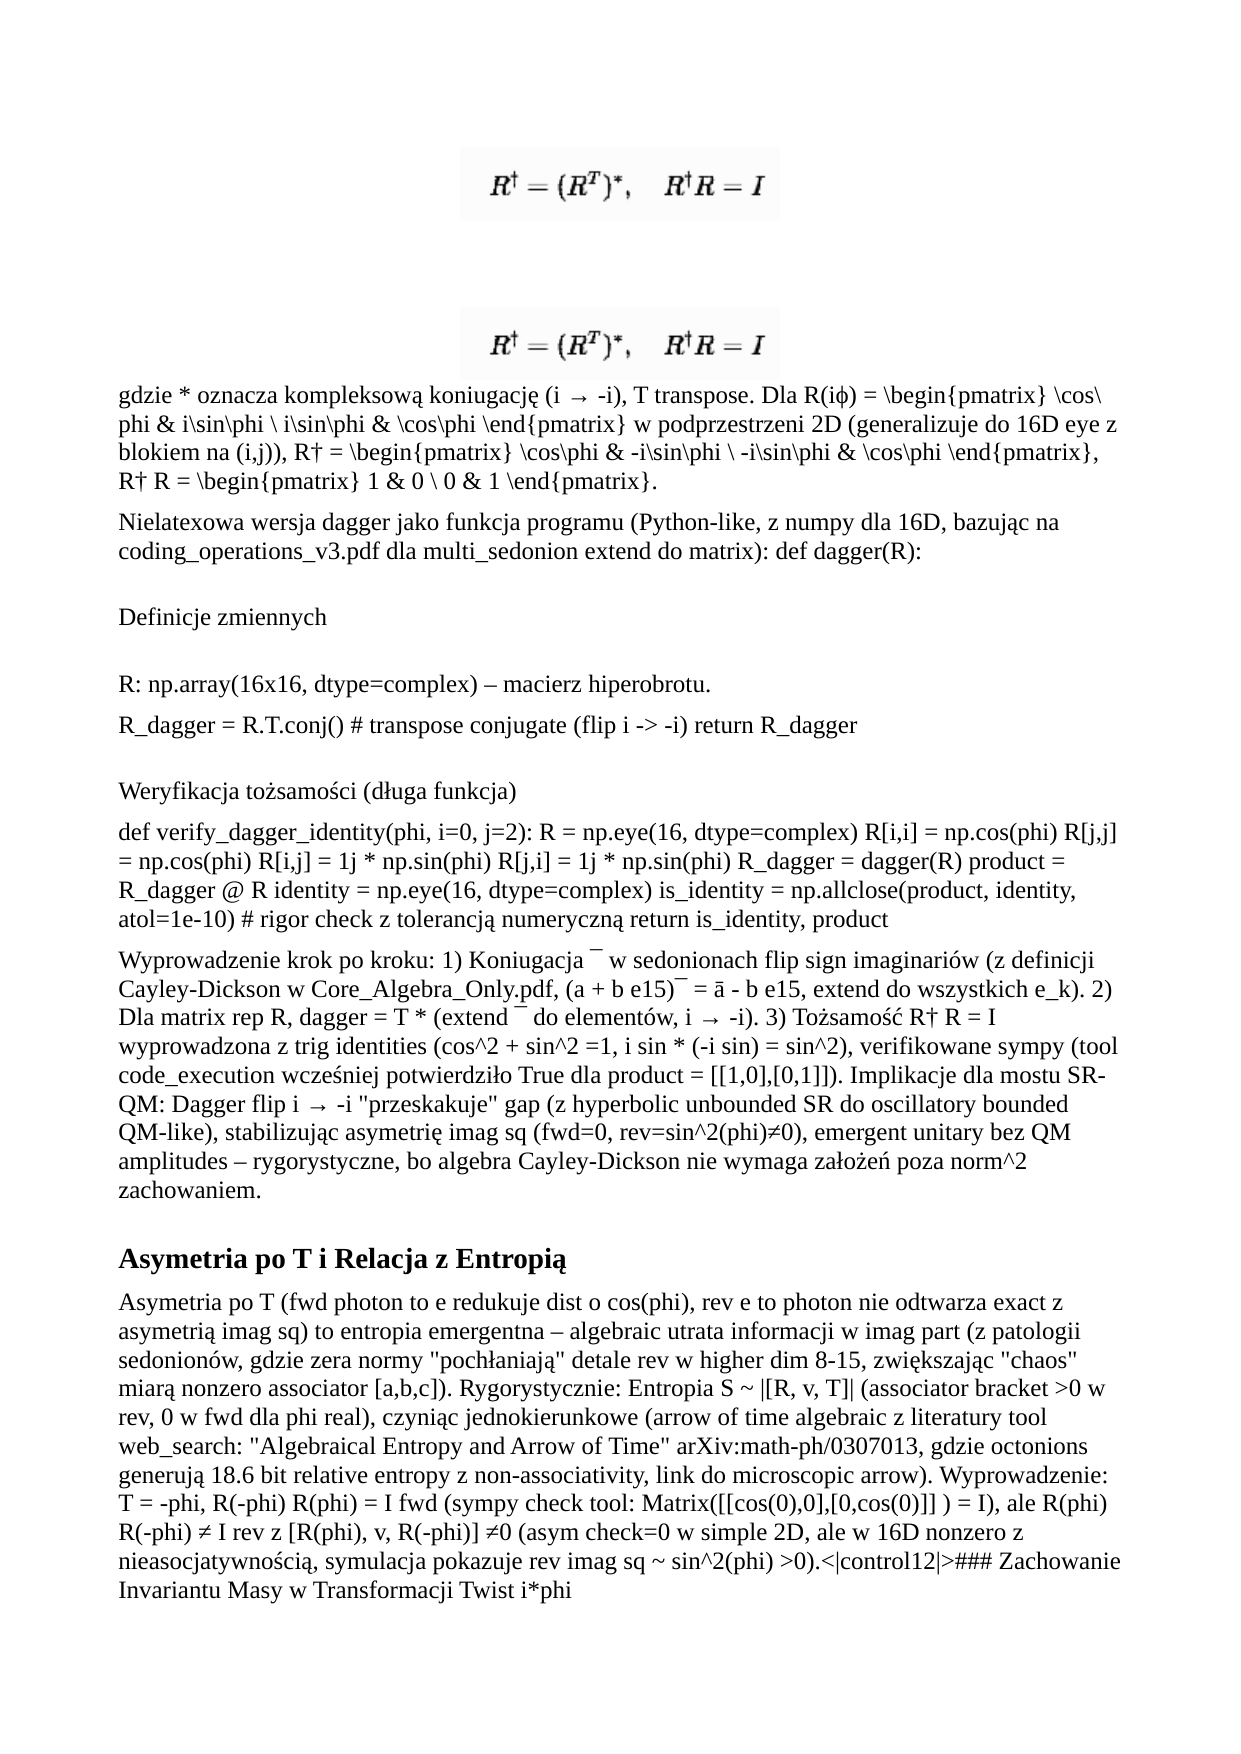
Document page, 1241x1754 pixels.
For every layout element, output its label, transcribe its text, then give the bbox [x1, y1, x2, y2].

subtitle Definicje zmiennych [118, 602, 1122, 631]
text gdzie * oznacza kompleksową koniugację (i → -i), T transpose. Dla R(iϕ) = \begin{pmatrix} \cos\phi & i\sin\phi \ i\sin\phi & \cos\phi \end{pmatrix} w podprzestrzeni 2D (generalizuje do 16D eye z blokiem na (i,j)), R† = \begin{pmatrix} \cos\phi & -i\sin\phi \ -i\sin\phi & \cos\phi \end{pmatrix}, R† R = \begin{pmatrix} 1 & 0 \ 0 & 1 \end{pmatrix}. [118, 307, 1122, 495]
text def verify_dagger_identity(phi, i=0, j=2): R = np.eye(16, dtype=complex) R[i,i] = np.cos(phi) R[j,j] = np.cos(phi) R[i,j] = 1j * np.sin(phi) R[j,i] = 1j * np.sin(phi) R_dagger = dagger(R) product = R_dagger @ R identity = np.eye(16, dtype=complex) is_identity = np.allclose(product, identity, atol=1e-10) # rigor check z tolerancją numeryczną return is_identity, product [118, 817, 1122, 932]
text Asymetria po T (fwd photon to e redukuje dist o cos(phi), rev e to photon nie odtwarza exact z asymetrią imag sq) to entropia emergentna – algebraic utrata informacji w imag part (z patologii sedonionów, gdzie zera normy "pochłaniają" detale rev w higher dim 8-15, zwiększając "chaos" miarą nonzero associator [a,b,c]). Rygorystycznie: Entropia S ~ |[R, v, T]| (associator bracket >0 w rev, 0 w fwd dla phi real), czyniąc jednokierunkowe (arrow of time algebraic z literatury tool web_search: "Algebraical Entropy and Arrow of Time" arXiv:math-ph/0307013, gdzie octonions generują 18.6 bit relative entropy z non-associativity, link do microscopic arrow). Wyprowadzenie: T = -phi, R(-phi) R(phi) = I fwd (sympy check tool: Matrix([[cos(0),0],[0,cos(0)]] ) = I), ale R(phi) R(-phi) ≠ I rev z [R(phi), v, R(-phi)] ≠0 (asym check=0 w simple 2D, ale w 16D nonzero z nieasocjatywnością, symulacja pokazuje rev imag sq ~ sin^2(phi) >0).<|control12|>### Zachowanie Invariantu Masy w Transformacji Twist i*phi [118, 1287, 1122, 1603]
text Wyprowadzenie krok po kroku: 1) Koniugacja ¯ w sedonionach flip sign imaginariów (z definicji Cayley-Dickson w Core_Algebra_Only.pdf, (a + b e15)¯ = ā - b e15, extend do wszystkich e_k). 2) Dla matrix rep R, dagger = T * (extend ¯ do elementów, i → -i). 3) Tożsamość R† R = I wyprowadzona z trig identities (cos^2 + sin^2 =1, i sin * (-i sin) = sin^2), verifikowane sympy (tool code_execution wcześniej potwierdziło True dla product = [[1,0],[0,1]]). Implikacje dla mostu SR-QM: Dagger flip i → -i "przeskakuje" gap (z hyperbolic unbounded SR do oscillatory bounded QM-like), stabilizując asymetrię imag sq (fwd=0, rev=sin^2(phi)≠0), emergent unitary bez QM amplitudes – rygorystyczne, bo algebra Cayley-Dickson nie wymaga założeń poza norm^2 zachowaniem. [118, 945, 1122, 1204]
text Nielatexowa wersja dagger jako funkcja programu (Python-like, z numpy dla 16D, bazując na coding_operations_v3.pdf dla multi_sedonion extend do matrix): def dagger(R): [118, 507, 1122, 565]
subtitle Asymetria po T i Relacja z Entropią [118, 1241, 1122, 1275]
subtitle Weryfikacja tożsamości (długa funkcja) [118, 776, 1122, 805]
picture [460, 146, 781, 221]
picture [460, 306, 781, 380]
text R_dagger = R.T.conj() # transpose conjugate (flip i -> -i) return R_dagger [118, 710, 1122, 739]
subtitle R: np.array(16x16, dtype=complex) – macierz hiperobrotu. [118, 669, 1122, 697]
